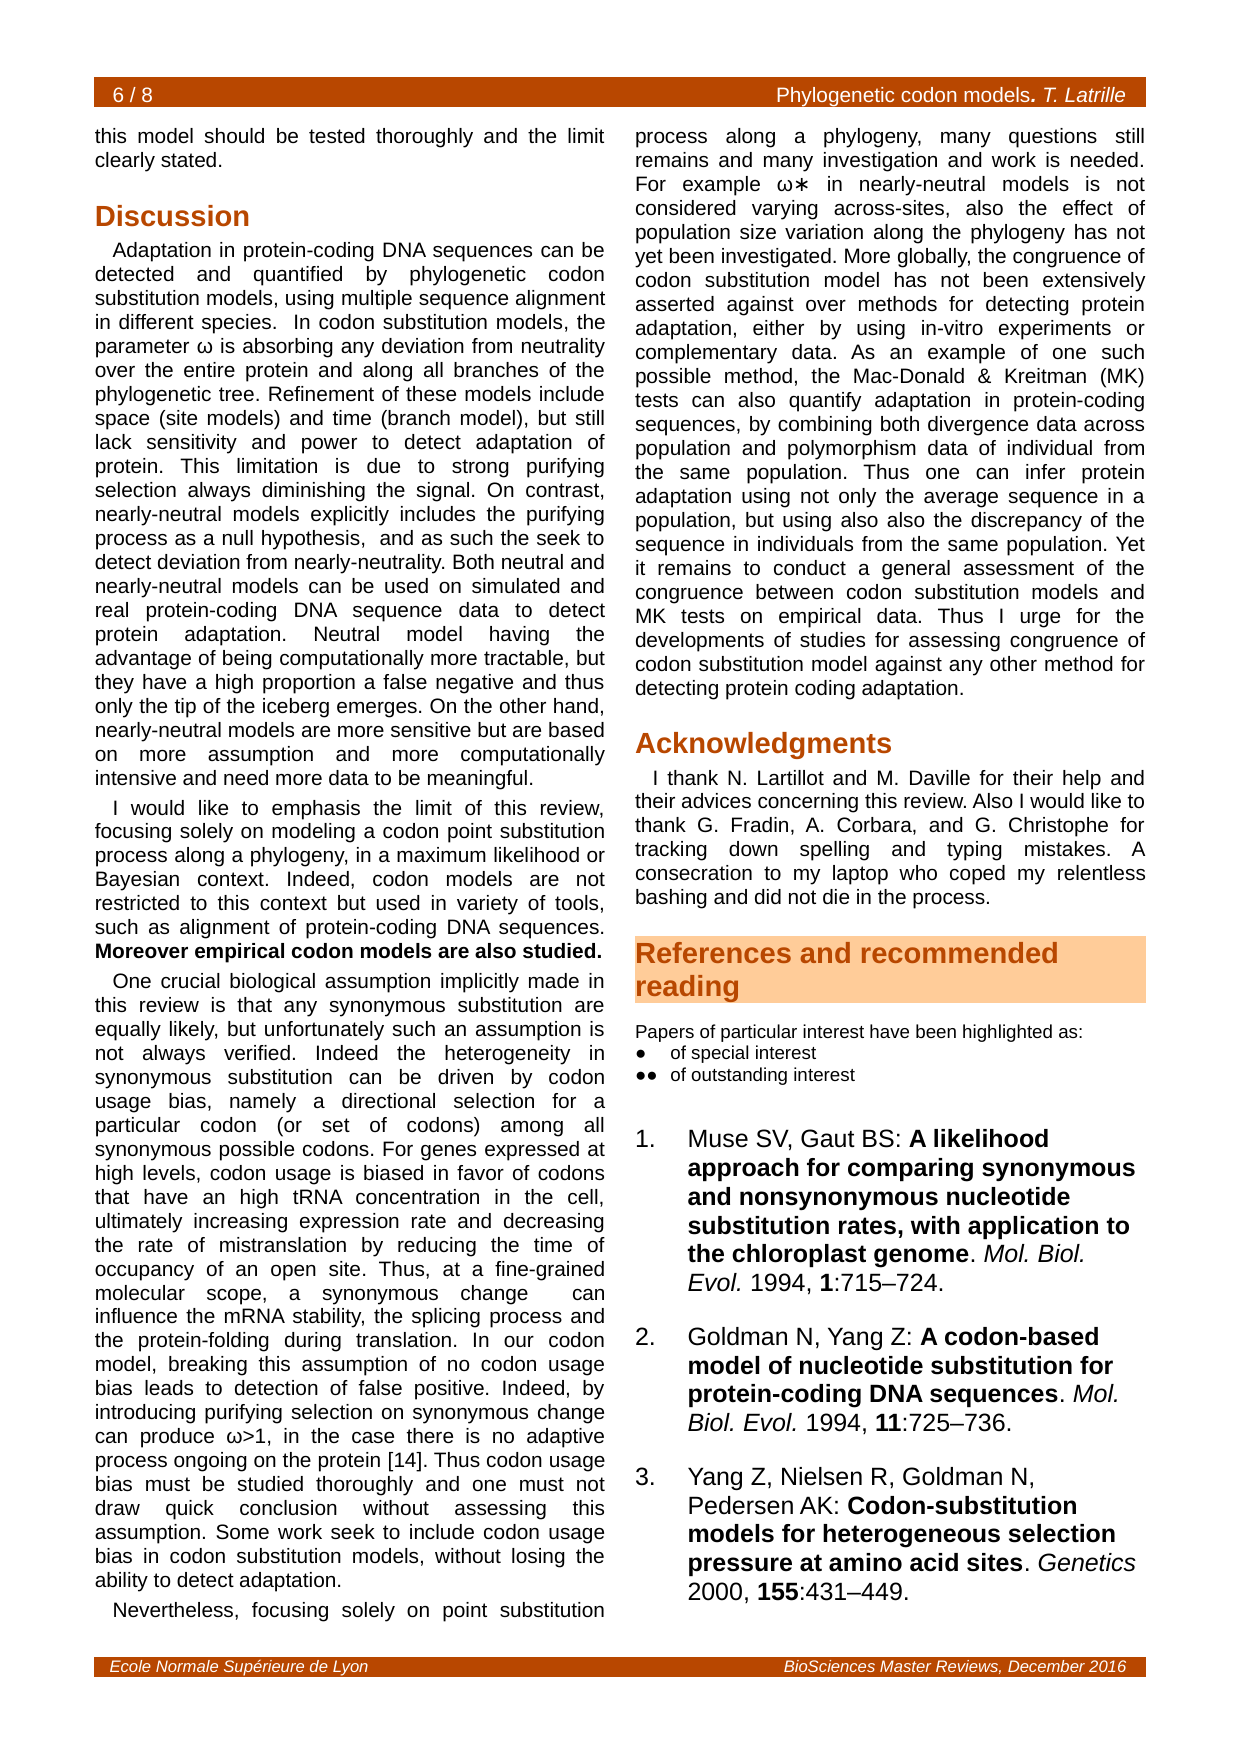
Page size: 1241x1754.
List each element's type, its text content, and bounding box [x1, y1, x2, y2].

text 2. Goldman N, Yang Z: A codon-based model of nucleotide substitution for protein-coding DNA sequences. Mol. Biol. Evol. 1994, 11:725–736. [635, 1322, 1146, 1437]
text Nevertheless, focusing solely on point substitution [94, 1598, 605, 1622]
subtitle References and recommended reading [635, 936, 1146, 1003]
subtitle Discussion [94, 199, 605, 232]
text 1. Muse SV, Gaut BS: A likelihood approach for comparing synonymous and nonsynonymous nucleotide substitution rates, with application to the chloroplast genome. Mol. Biol. Evol. 1994, 1:715–724. [635, 1124, 1146, 1297]
list of special interest [635, 1042, 1146, 1064]
text I thank N. Lartillot and M. Daville for their help and their advices concerning this review. Also I would like to thank G. Fradin, A. Corbara, and G. Christophe for tracking down spelling and typing mistakes. A consecration to my laptop who coped my relentless bashing and did not die in the process. [635, 765, 1146, 909]
list of outstanding interest [635, 1064, 1146, 1085]
text Papers of particular interest have been highlighted as: [635, 1021, 1146, 1042]
text I would like to emphasis the limit of this review, focusing solely on modeling a codon point substitution process along a phylogeny, in a maximum likelihood or Bayesian context. Indeed, codon models are not restricted to this context but used in variety of tools, such as alignment of protein-coding DNA sequences. Moreover empirical codon models are also studied. [94, 795, 605, 963]
text 3. Yang Z, Nielsen R, Goldman N, Pedersen AK: Codon-substitution models for heterogeneous selection pressure at amino acid sites. Genetics 2000, 155:431–449. [635, 1462, 1146, 1606]
text One crucial biological assumption implicitly made in this review is that any synonymous substitution are equally likely, but unfortunately such an assumption is not always verified. Indeed the heterogeneity in synonymous substitution can be driven by codon usage bias, namely a directional selection for a particular codon (or set of codons) among all synonymous possible codons. For genes expressed at high levels, codon usage is biased in favor of codons that have an high tRNA concentration in the cell, ultimately increasing expression rate and decreasing the rate of mistranslation by reducing the time of occupancy of an open site. Thus, at a fine-grained molecular scope, a synonymous change can influence the mRNA stability, the splicing process and the protein-folding during translation. In our codon model, breaking this assumption of no codon usage bias leads to detection of false positive. Indeed, by introducing purifying selection on synonymous change can produce ω>1, in the case there is no adaptive process ongoing on the protein [14]. Thus codon usage bias must be studied thoroughly and one must not draw quick conclusion without assessing this assumption. Some work seek to include codon usage bias in codon substitution models, without losing the ability to detect adaptation. [94, 969, 605, 1592]
text this model should be tested thoroughly and the limit clearly stated. [94, 124, 605, 172]
text process along a phylogeny, many questions still remains and many investigation and work is needed. For example ω∗ in nearly-neutral models is not considered varying across-sites, also the effect of population size variation along the phylogeny has not yet been investigated. More globally, the congruence of codon substitution model has not been extensively asserted against over methods for detecting protein adaptation, either by using in-vitro experiments or complementary data. As an example of one such possible method, the Mac-Donald & Kreitman (MK) tests can also quantify adaptation in protein-coding sequences, by combining both divergence data across population and polymorphism data of individual from the same population. Thus one can infer protein adaptation using not only the average sequence in a population, but using also also the discrepancy of the sequence in individuals from the same population. Yet it remains to conduct a general assessment of the congruence between codon substitution models and MK tests on empirical data. Thus I urge for the developments of studies for assessing congruence of codon substitution model against any other method for detecting protein coding adaptation. [635, 124, 1146, 699]
text Adaptation in protein-coding DNA sequences can be detected and quantified by phylogenetic codon substitution models, using multiple sequence alignment in different species. In codon substitution models, the parameter ω is absorbing any deviation from neutrality over the entire protein and along all branches of the phylogenetic tree. Refinement of these models include space (site models) and time (branch model), but still lack sensitivity and power to detect adaptation of protein. This limitation is due to strong purifying selection always diminishing the signal. On contrast, nearly-neutral models explicitly includes the purifying process as a null hypothesis, and as such the seek to detect deviation from nearly-neutrality. Both neutral and nearly-neutral models can be used on simulated and real protein-coding DNA sequence data to detect protein adaptation. Neutral model having the advantage of being computationally more tractable, but they have a high proportion a false negative and thus only the tip of the iceberg emerges. On the other hand, nearly-neutral models are more sensitive but are based on more assumption and more computationally intensive and need more data to be meaningful. [94, 238, 605, 789]
subtitle Acknowledgments [635, 726, 1146, 759]
